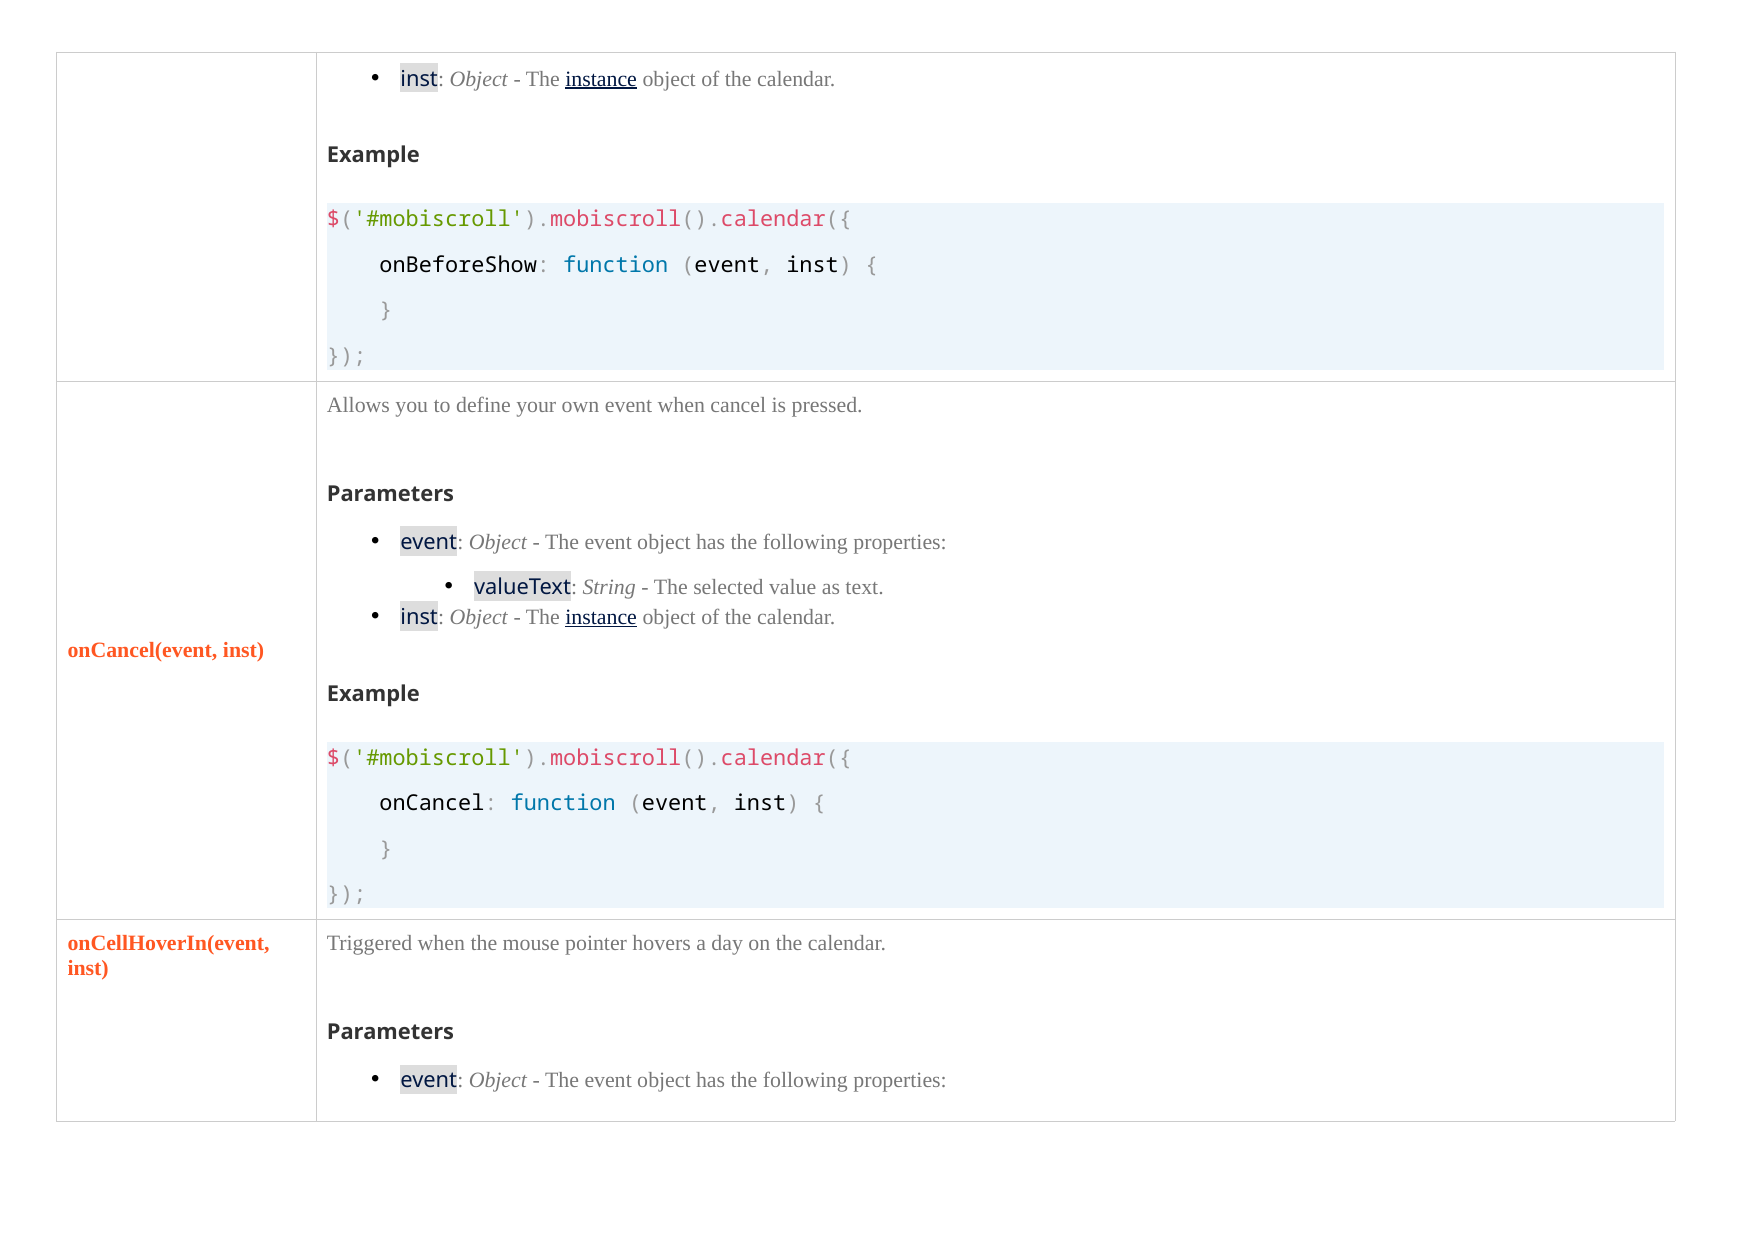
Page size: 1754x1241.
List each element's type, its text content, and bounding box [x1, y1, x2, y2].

table_cell Triggered when the mouse pointer hovers a day on the calendar. Parameters event: Object - The event object has the following properties: date: The selected date as a Date object. marked: If the day is marked, contains the marked object passed in the settings, otherwise false. selected: Specifies if the day is currently selected or not. target: The table cell HTML DOM element. inst: Object - The instance object of the calendar. Example $('#mobiscroll').mobiscroll().calendar({ onCellHoverIn: function (event, inst) { } }); [317, 920, 1675, 1121]
table_cell Allows you to define your own event when cancel is pressed. Parameters event: Object - The event object has the following properties: valueText: String - The selected value as text. inst: Object - The instance object of the calendar. Example $('#mobiscroll').mobiscroll().calendar({ onCancel: function (event, inst) { } }); [317, 382, 1675, 919]
table_cell onCellHoverIn(event, inst) [57, 920, 316, 1121]
table_cell onCancel(event, inst) [57, 382, 316, 919]
table_cell Triggered before the component is shown. It is useful if you want to modify the settings object before generating the markup. It can be used also to prevent the showing the control by returning false. Parameters event: Object - The event object. inst: Object - The instance object of the calendar. Example $('#mobiscroll').mobiscroll().calendar({ onBeforeShow: function (event, inst) { } }); [317, 53, 1675, 381]
table_cell [57, 53, 316, 381]
